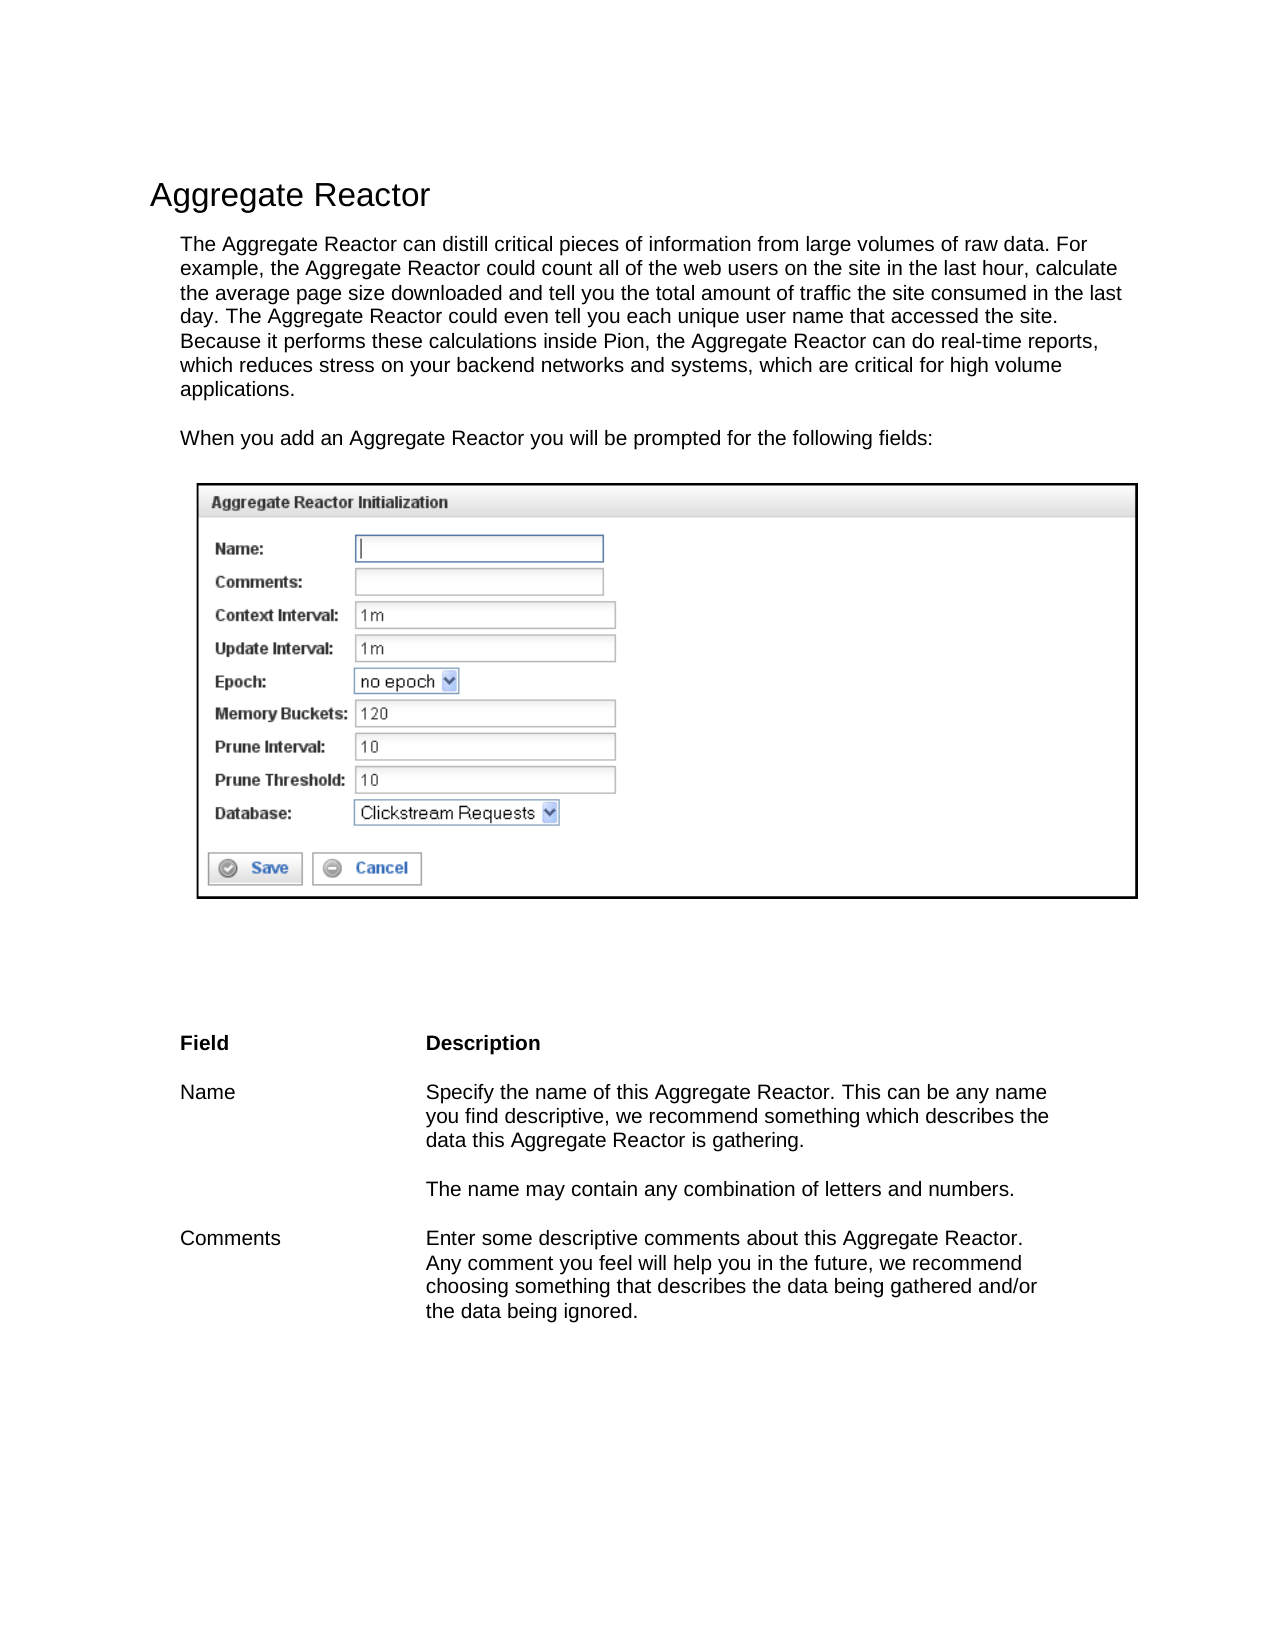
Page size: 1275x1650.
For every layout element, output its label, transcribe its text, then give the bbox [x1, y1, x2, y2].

table_header Description [384, 1019, 1061, 1068]
subtitle Aggregate Reactor [150, 175, 1125, 213]
text When you add an Aggregate Reactor you will be prompted for the following fields: [180, 426, 1125, 450]
picture [196, 483, 1138, 899]
text The Aggregate Reactor can distill critical pieces of information from large volumes of raw data. For example, the Aggregate Reactor could count all of the web users on the site in the last hour, calculate the average page size downloaded and tell you the total amount of traffic the site consumed in the last day. The Aggregate Reactor could even tell you each unique user name that accessed the site. Because it performs these calculations inside Pion, the Aggregate Reactor can do real-time reports, which reduces stress on your backend networks and systems, which are critical for high volume applications. [180, 232, 1125, 401]
table_header Field [139, 1019, 384, 1068]
table_cell Specify the name of this Aggregate Reactor. This can be any name you find descriptive, we recommend something which describes the data this Aggregate Reactor is gathering. The name may contain any combination of letters and numbers. [384, 1068, 1061, 1214]
table_cell Comments [139, 1214, 384, 1335]
table_cell Enter some descriptive comments about this Aggregate Reactor. Any comment you feel will help you in the future, we recommend choosing something that describes the data being gathered and/or the data being ignored. [384, 1214, 1061, 1335]
table_cell Name [139, 1068, 384, 1214]
